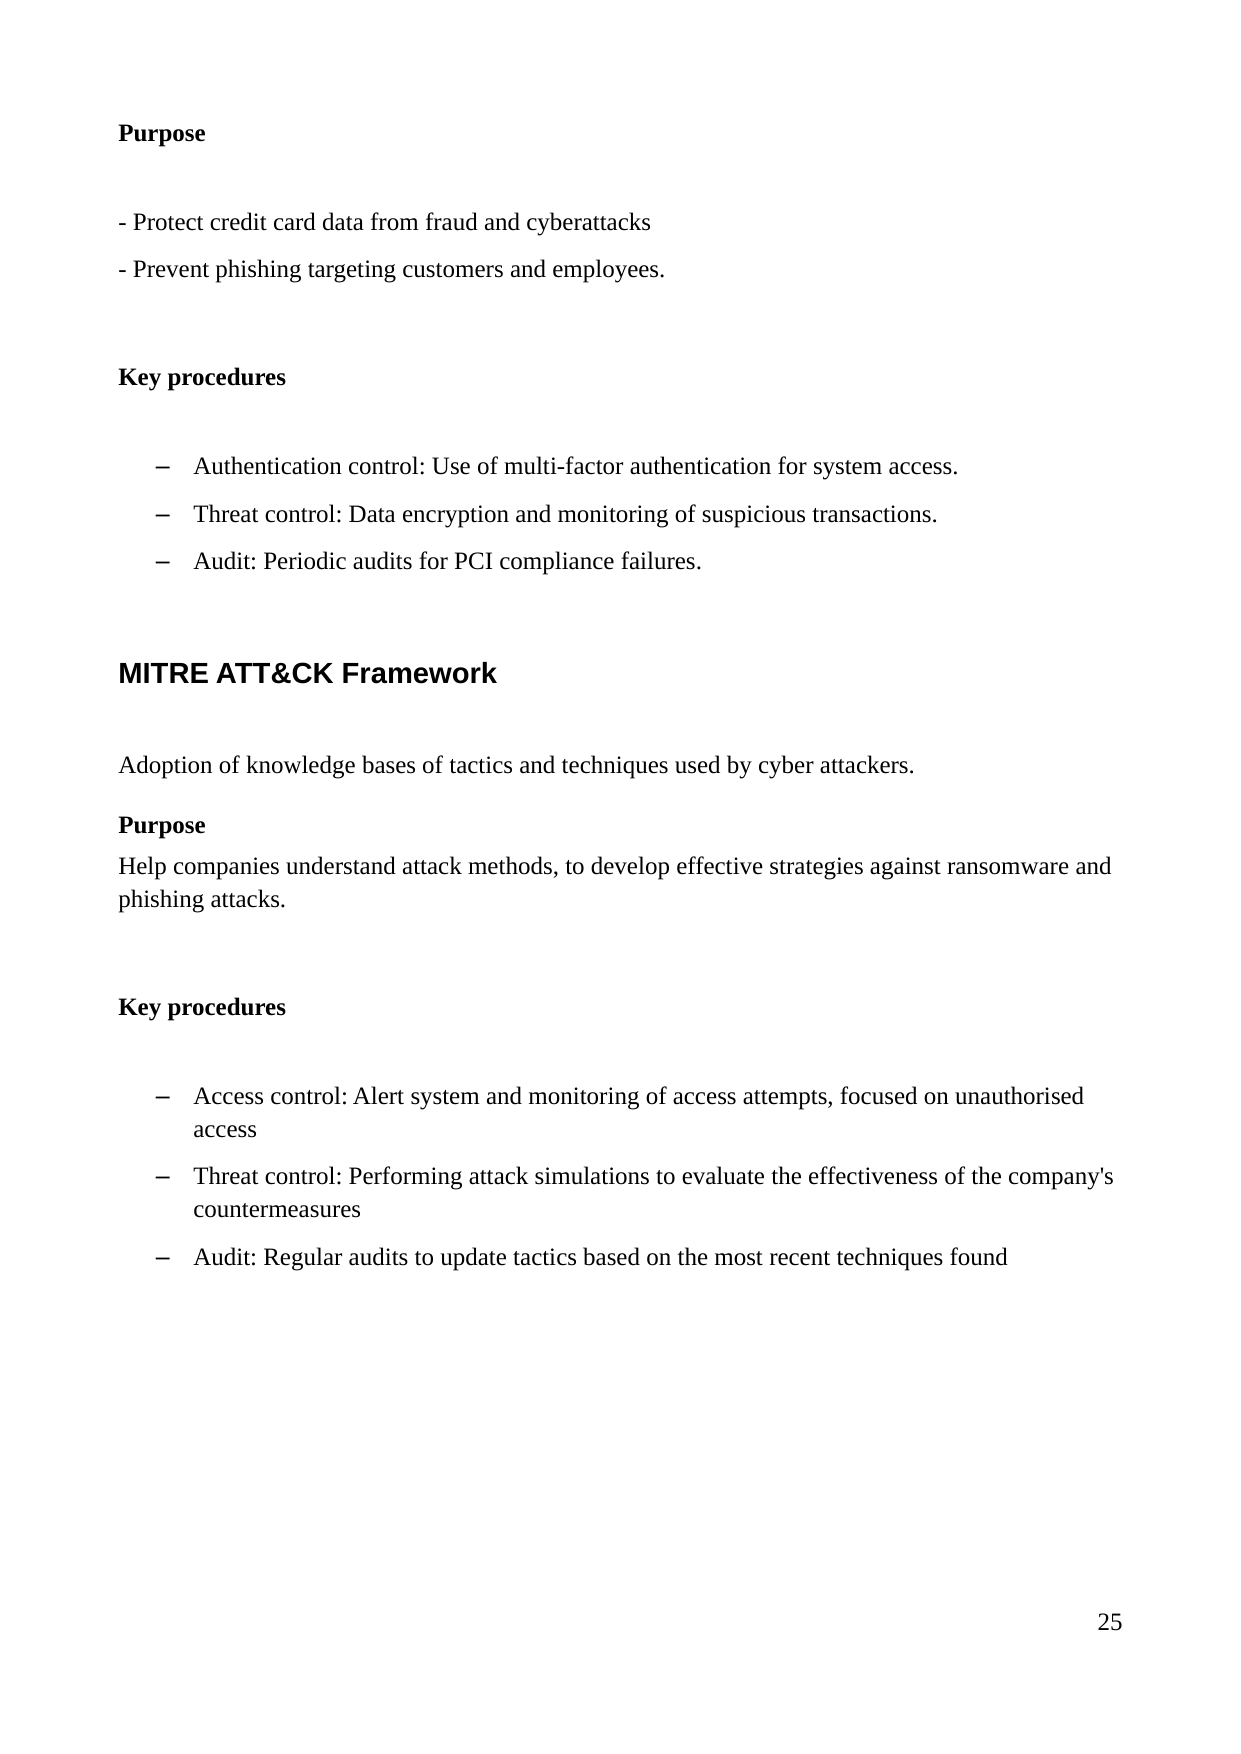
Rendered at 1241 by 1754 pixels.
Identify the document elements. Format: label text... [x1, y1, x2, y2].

list Threat control: Data encryption and monitoring of suspicious transactions. [156, 499, 1122, 527]
text - Prevent phishing targeting customers and employees. [118, 254, 1122, 283]
list Audit: Regular audits to update tactics based on the most recent techniques found [156, 1242, 1122, 1271]
list Access control: Alert system and monitoring of access attempts, focused on unauthorised access [156, 1081, 1122, 1142]
subtitle Purpose [118, 118, 1122, 147]
text - Protect credit card data from fraud and cyberattacks [118, 207, 1122, 236]
list Authentication control: Use of multi-factor authentication for system access. [156, 451, 1122, 480]
list Audit: Periodic audits for PCI compliance failures. [156, 546, 1122, 575]
text Help companies understand attack methods, to develop effective strategies against ransomware and phishing attacks. [118, 851, 1122, 913]
text Adoption of knowledge bases of tactics and techniques used by cyber attackers. [118, 750, 1122, 778]
subtitle Key procedures [118, 362, 1122, 391]
subtitle Key procedures [118, 992, 1122, 1021]
subtitle Purpose [118, 810, 1122, 839]
list Threat control: Performing attack simulations to evaluate the effectiveness of the company's countermeasures [156, 1161, 1122, 1223]
subtitle MITRE ATT&CK Framework [118, 656, 1122, 690]
